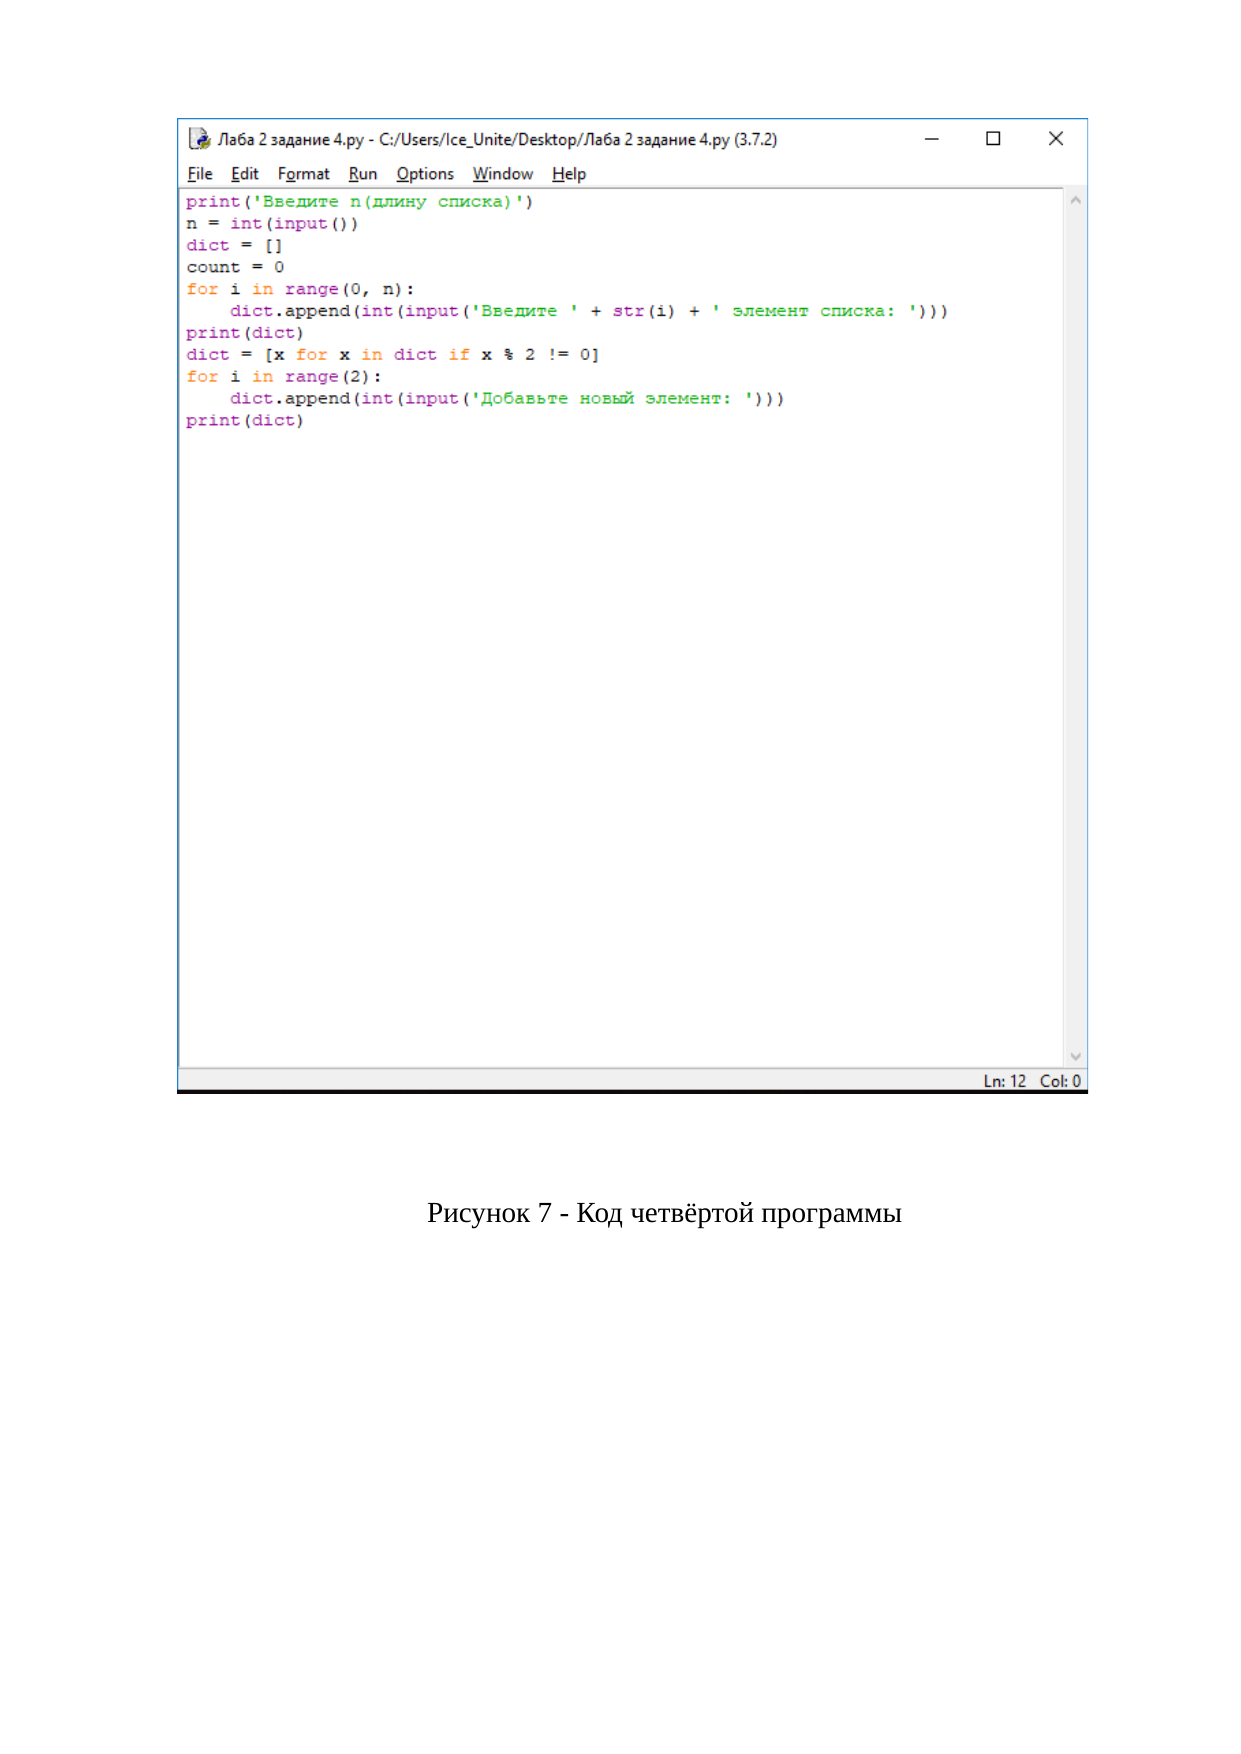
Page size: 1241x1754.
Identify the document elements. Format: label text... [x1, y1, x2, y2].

text Рисунок 7 - Код четвёртой программы [177, 1195, 1152, 1228]
